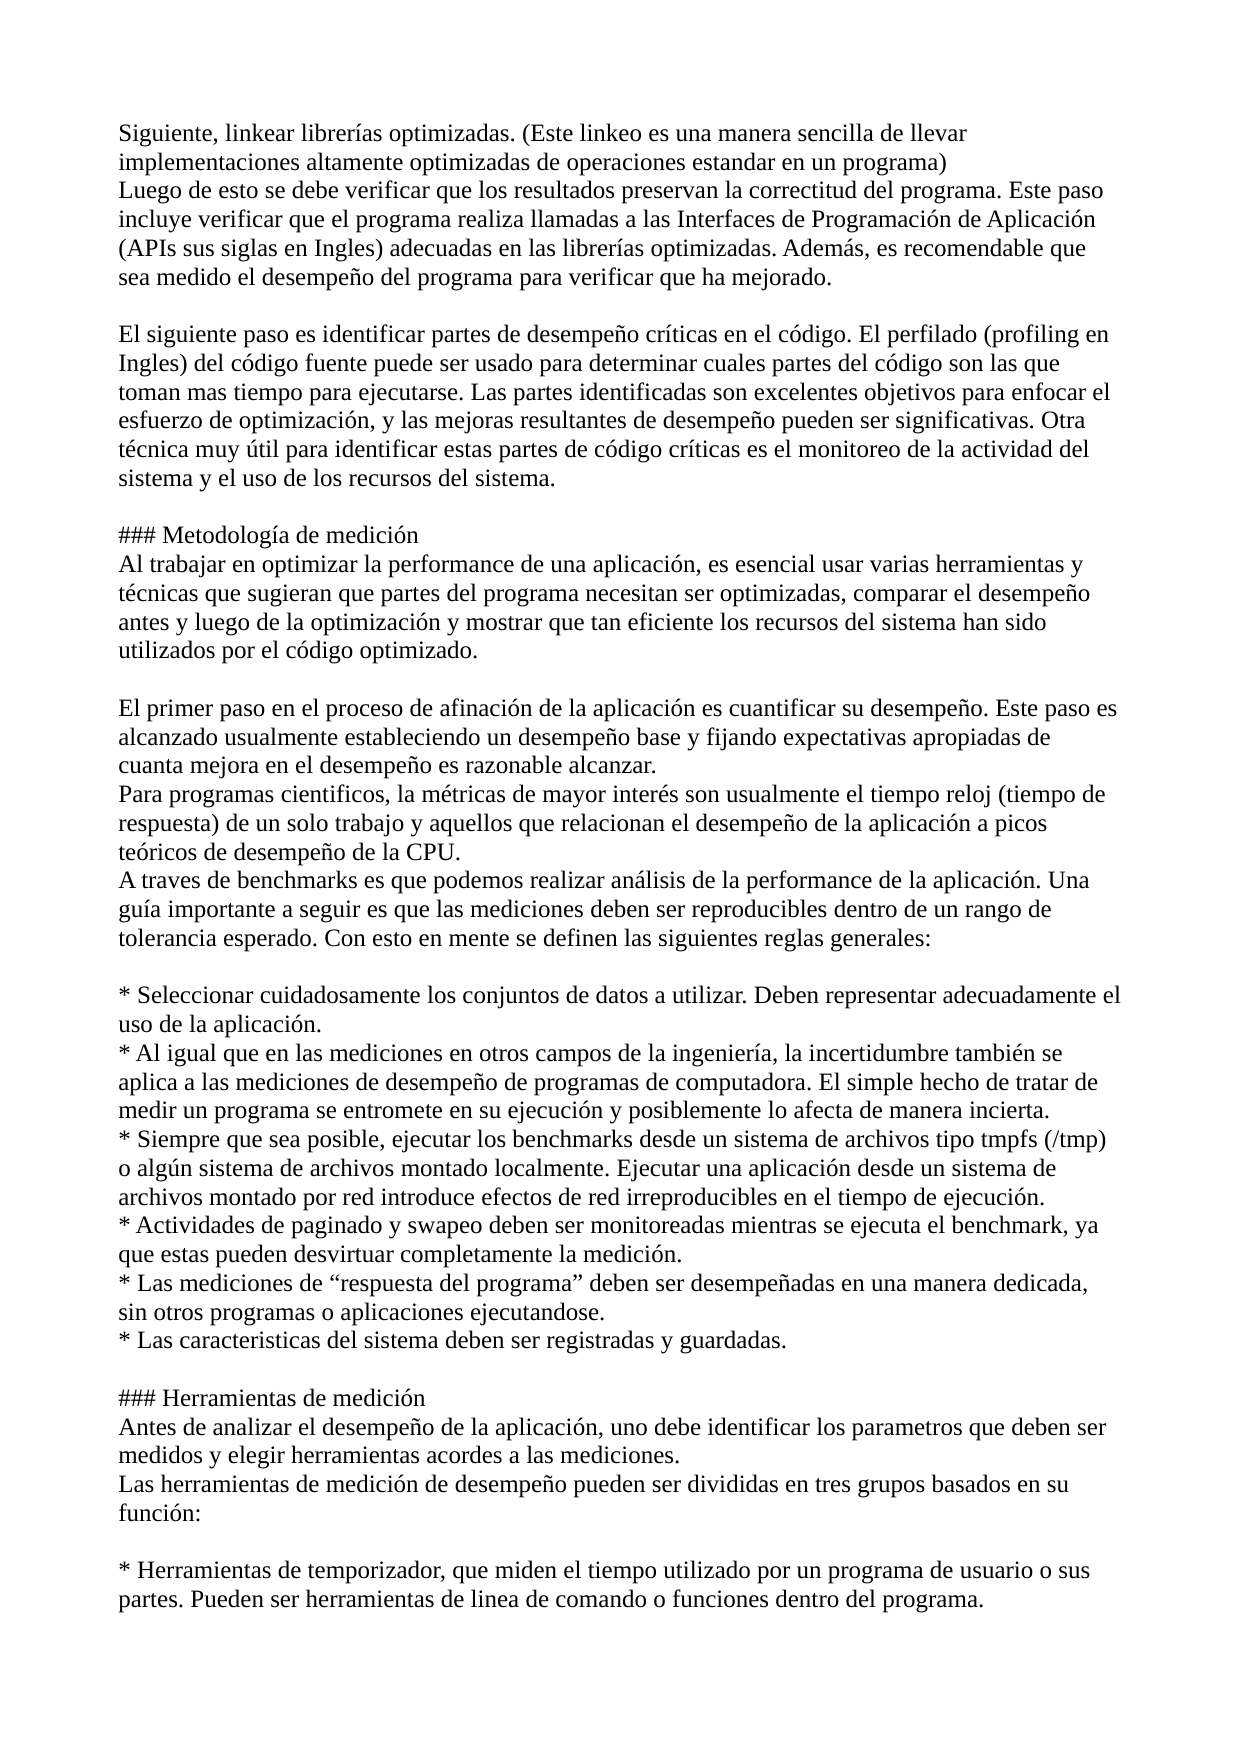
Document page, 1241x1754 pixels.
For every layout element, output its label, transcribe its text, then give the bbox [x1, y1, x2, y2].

text * Actividades de paginado y swapeo deben ser monitoreadas mientras se ejecuta el benchmark, ya que estas pueden desvirtuar completamente la medición. [118, 1211, 1122, 1268]
text * Siempre que sea posible, ejecutar los benchmarks desde un sistema de archivos tipo tmpfs (/tmp) o algún sistema de archivos montado localmente. Ejecutar una aplicación desde un sistema de archivos montado por red introduce efectos de red irreproducibles en el tiempo de ejecución. [118, 1124, 1122, 1211]
text El siguiente paso es identificar partes de desempeño críticas en el código. El perfilado (profiling en Ingles) del código fuente puede ser usado para determinar cuales partes del código son las que toman mas tiempo para ejecutarse. Las partes identificadas son excelentes objetivos para enfocar el esfuerzo de optimización, y las mejoras resultantes de desempeño pueden ser significativas. Otra técnica muy útil para identificar estas partes de código críticas es el monitoreo de la actividad del sistema y el uso de los recursos del sistema. [118, 319, 1122, 492]
text * Herramientas de temporizador, que miden el tiempo utilizado por un programa de usuario o sus partes. Pueden ser herramientas de linea de comando o funciones dentro del programa. [118, 1556, 1122, 1613]
text * Al igual que en las mediciones en otros campos de la ingeniería, la incertidumbre también se aplica a las mediciones de desempeño de programas de computadora. El simple hecho de tratar de medir un programa se entromete en su ejecución y posiblemente lo afecta de manera incierta. [118, 1038, 1122, 1124]
text Antes de analizar el desempeño de la aplicación, uno debe identificar los parametros que deben ser medidos y elegir herramientas acordes a las mediciones. [118, 1412, 1122, 1469]
text Para programas cientificos, la métricas de mayor interés son usualmente el tiempo reloj (tiempo de respuesta) de un solo trabajo y aquellos que relacionan el desempeño de la aplicación a picos teóricos de desempeño de la CPU. [118, 779, 1122, 866]
text ### Metodología de medición [118, 521, 1122, 549]
text * Las caracteristicas del sistema deben ser registradas y guardadas. [118, 1326, 1122, 1354]
text A traves de benchmarks es que podemos realizar análisis de la performance de la aplicación. Una guía importante a seguir es que las mediciones deben ser reproducibles dentro de un rango de tolerancia esperado. Con esto en mente se definen las siguientes reglas generales: [118, 866, 1122, 952]
text Luego de esto se debe verificar que los resultados preservan la correctitud del programa. Este paso incluye verificar que el programa realiza llamadas a las Interfaces de Programación de Aplicación (APIs sus siglas en Ingles) adecuadas en las librerías optimizadas. Además, es recomendable que sea medido el desempeño del programa para verificar que ha mejorado. [118, 176, 1122, 291]
text Las herramientas de medición de desempeño pueden ser divididas en tres grupos basados en su función: [118, 1469, 1122, 1527]
text Siguiente, linkear librerías optimizadas. (Este linkeo es una manera sencilla de llevar implementaciones altamente optimizadas de operaciones estandar en un programa) [118, 118, 1122, 176]
text El primer paso en el proceso de afinación de la aplicación es cuantificar su desempeño. Este paso es alcanzado usualmente estableciendo un desempeño base y fijando expectativas apropiadas de cuanta mejora en el desempeño es razonable alcanzar. [118, 693, 1122, 779]
text ### Herramientas de medición [118, 1383, 1122, 1412]
text * Las mediciones de “respuesta del programa” deben ser desempeñadas en una manera dedicada, sin otros programas o aplicaciones ejecutandose. [118, 1268, 1122, 1326]
text * Seleccionar cuidadosamente los conjuntos de datos a utilizar. Deben representar adecuadamente el uso de la aplicación. [118, 981, 1122, 1038]
text Al trabajar en optimizar la performance de una aplicación, es esencial usar varias herramientas y técnicas que sugieran que partes del programa necesitan ser optimizadas, comparar el desempeño antes y luego de la optimización y mostrar que tan eficiente los recursos del sistema han sido utilizados por el código optimizado. [118, 549, 1122, 664]
